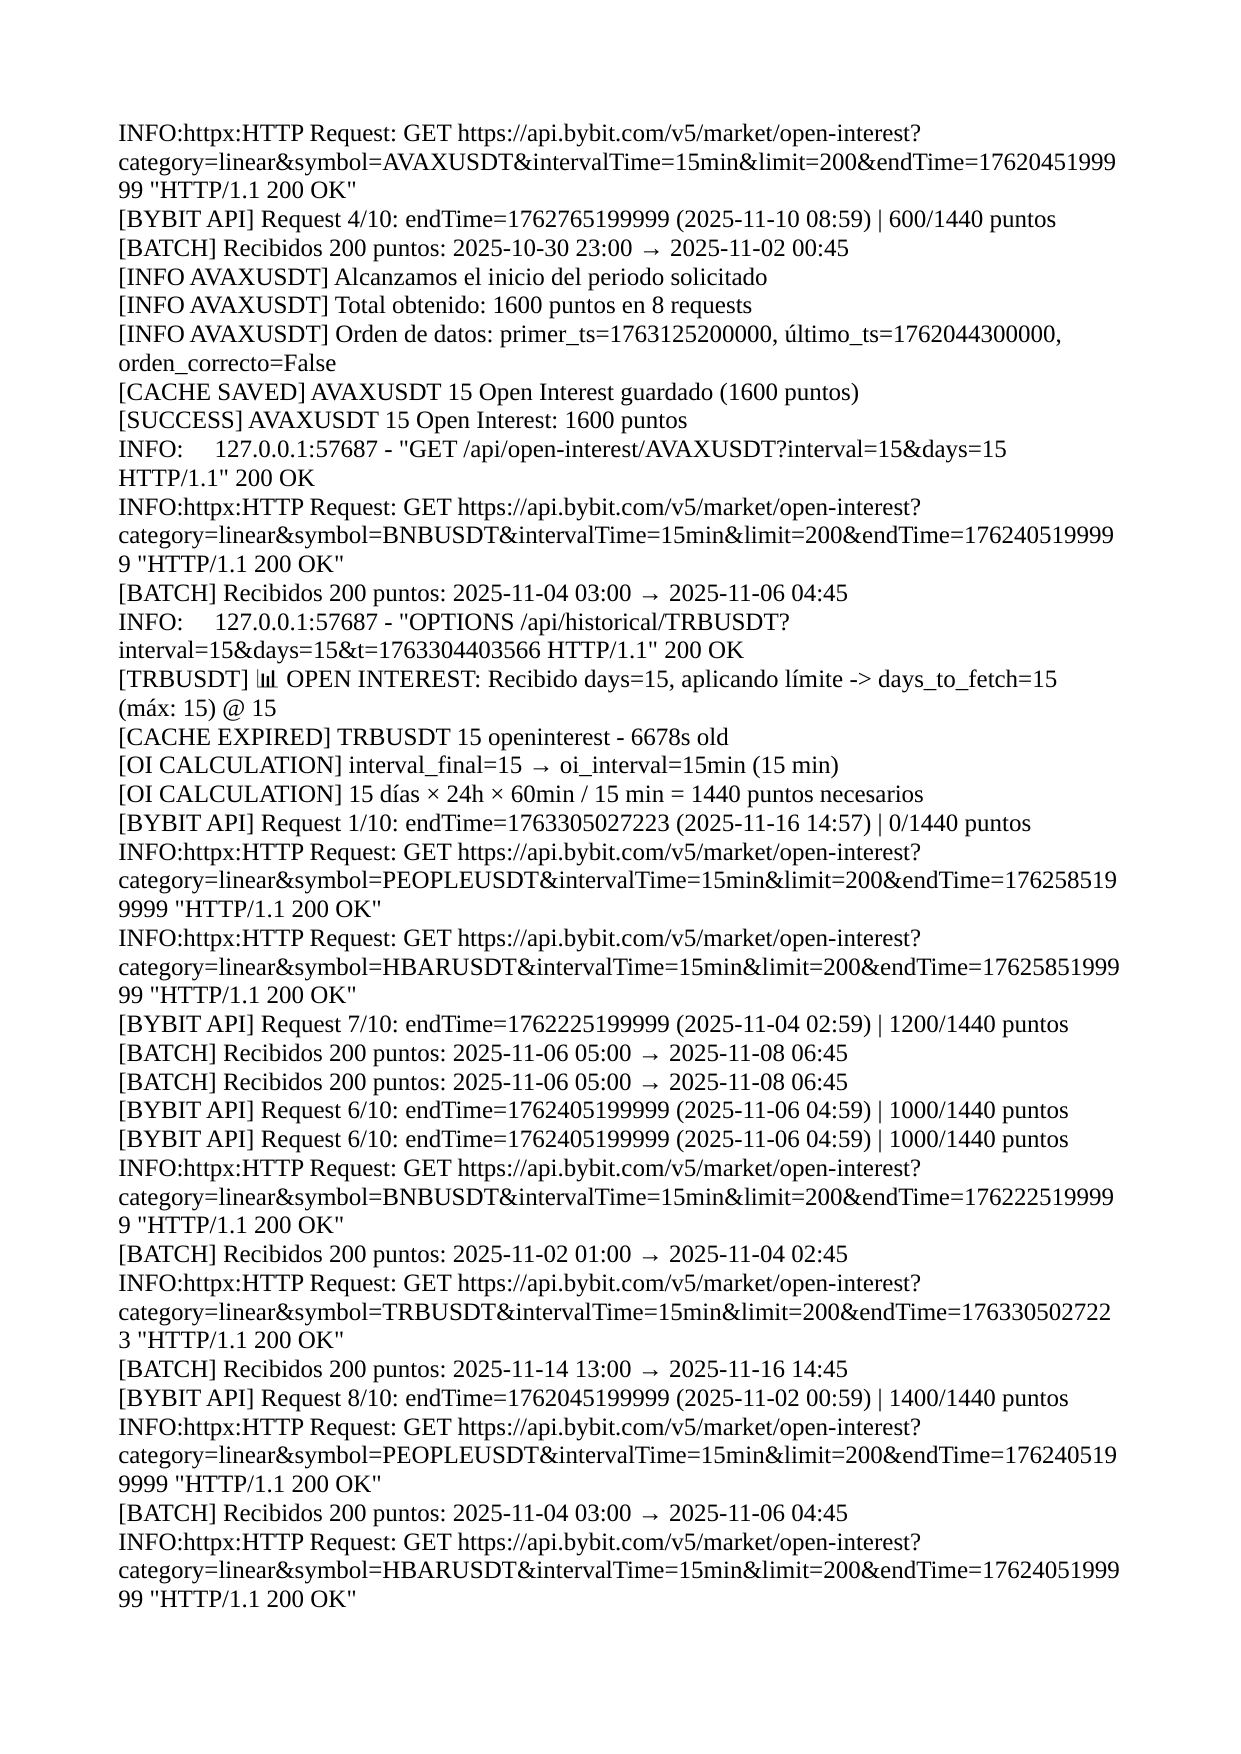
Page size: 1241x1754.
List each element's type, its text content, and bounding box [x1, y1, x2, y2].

text INFO:httpx:HTTP Request: GET https://api.bybit.com/v5/market/open-interest?category=linear&symbol=HBARUSDT&intervalTime=15min&limit=200&endTime=1762585199999 "HTTP/1.1 200 OK" [118, 923, 1122, 1009]
text [BYBIT API] Request 6/10: endTime=1762405199999 (2025-11-06 04:59) | 1000/1440 puntos [118, 1124, 1122, 1153]
text INFO:httpx:HTTP Request: GET https://api.bybit.com/v5/market/open-interest?category=linear&symbol=HBARUSDT&intervalTime=15min&limit=200&endTime=1762405199999 "HTTP/1.1 200 OK" [118, 1527, 1122, 1613]
text [BATCH] Recibidos 200 puntos: 2025-11-02 01:00 → 2025-11-04 02:45 [118, 1239, 1122, 1268]
text [INFO AVAXUSDT] Total obtenido: 1600 puntos en 8 requests [118, 291, 1122, 319]
text [CACHE SAVED] AVAXUSDT 15 Open Interest guardado (1600 puntos) [118, 377, 1122, 406]
text [BATCH] Recibidos 200 puntos: 2025-11-04 03:00 → 2025-11-06 04:45 [118, 578, 1122, 607]
text [BYBIT API] Request 8/10: endTime=1762045199999 (2025-11-02 00:59) | 1400/1440 puntos [118, 1383, 1122, 1412]
text [OI CALCULATION] interval_final=15 → oi_interval=15min (15 min) [118, 751, 1122, 779]
text [BYBIT API] Request 6/10: endTime=1762405199999 (2025-11-06 04:59) | 1000/1440 puntos [118, 1096, 1122, 1124]
text INFO: 127.0.0.1:57687 - "GET /api/open-interest/AVAXUSDT?interval=15&days=15 HTTP/1.1" 200 OK [118, 434, 1122, 492]
text INFO: 127.0.0.1:57687 - "OPTIONS /api/historical/TRBUSDT?interval=15&days=15&t=1763304403566 HTTP/1.1" 200 OK [118, 607, 1122, 664]
text [BYBIT API] Request 4/10: endTime=1762765199999 (2025-11-10 08:59) | 600/1440 puntos [118, 204, 1122, 233]
text [BYBIT API] Request 1/10: endTime=1763305027223 (2025-11-16 14:57) | 0/1440 puntos [118, 808, 1122, 837]
text [BATCH] Recibidos 200 puntos: 2025-11-14 13:00 → 2025-11-16 14:45 [118, 1354, 1122, 1383]
text INFO:httpx:HTTP Request: GET https://api.bybit.com/v5/market/open-interest?category=linear&symbol=PEOPLEUSDT&intervalTime=15min&limit=200&endTime=1762585199999 "HTTP/1.1 200 OK" [118, 837, 1122, 923]
text [SUCCESS] AVAXUSDT 15 Open Interest: 1600 puntos [118, 406, 1122, 434]
text [CACHE EXPIRED] TRBUSDT 15 openinterest - 6678s old [118, 722, 1122, 751]
text [BYBIT API] Request 7/10: endTime=1762225199999 (2025-11-04 02:59) | 1200/1440 puntos [118, 1009, 1122, 1038]
text [BATCH] Recibidos 200 puntos: 2025-11-06 05:00 → 2025-11-08 06:45 [118, 1067, 1122, 1096]
text [BATCH] Recibidos 200 puntos: 2025-10-30 23:00 → 2025-11-02 00:45 [118, 233, 1122, 262]
text [OI CALCULATION] 15 días × 24h × 60min / 15 min = 1440 puntos necesarios [118, 779, 1122, 808]
text [INFO AVAXUSDT] Orden de datos: primer_ts=1763125200000, último_ts=1762044300000, orden_correcto=False [118, 319, 1122, 377]
text INFO:httpx:HTTP Request: GET https://api.bybit.com/v5/market/open-interest?category=linear&symbol=BNBUSDT&intervalTime=15min&limit=200&endTime=1762225199999 "HTTP/1.1 200 OK" [118, 1153, 1122, 1239]
text INFO:httpx:HTTP Request: GET https://api.bybit.com/v5/market/open-interest?category=linear&symbol=TRBUSDT&intervalTime=15min&limit=200&endTime=1763305027223 "HTTP/1.1 200 OK" [118, 1268, 1122, 1354]
text [TRBUSDT] 📊 OPEN INTEREST: Recibido days=15, aplicando límite -> days_to_fetch=15 (máx: 15) @ 15 [118, 664, 1122, 722]
text INFO:httpx:HTTP Request: GET https://api.bybit.com/v5/market/open-interest?category=linear&symbol=PEOPLEUSDT&intervalTime=15min&limit=200&endTime=1762405199999 "HTTP/1.1 200 OK" [118, 1412, 1122, 1498]
text [BATCH] Recibidos 200 puntos: 2025-11-06 05:00 → 2025-11-08 06:45 [118, 1038, 1122, 1067]
text INFO:httpx:HTTP Request: GET https://api.bybit.com/v5/market/open-interest?category=linear&symbol=BNBUSDT&intervalTime=15min&limit=200&endTime=1762405199999 "HTTP/1.1 200 OK" [118, 492, 1122, 578]
text [INFO AVAXUSDT] Alcanzamos el inicio del periodo solicitado [118, 262, 1122, 291]
text [BATCH] Recibidos 200 puntos: 2025-11-04 03:00 → 2025-11-06 04:45 [118, 1498, 1122, 1527]
text INFO:httpx:HTTP Request: GET https://api.bybit.com/v5/market/open-interest?category=linear&symbol=AVAXUSDT&intervalTime=15min&limit=200&endTime=1762045199999 "HTTP/1.1 200 OK" [118, 118, 1122, 204]
